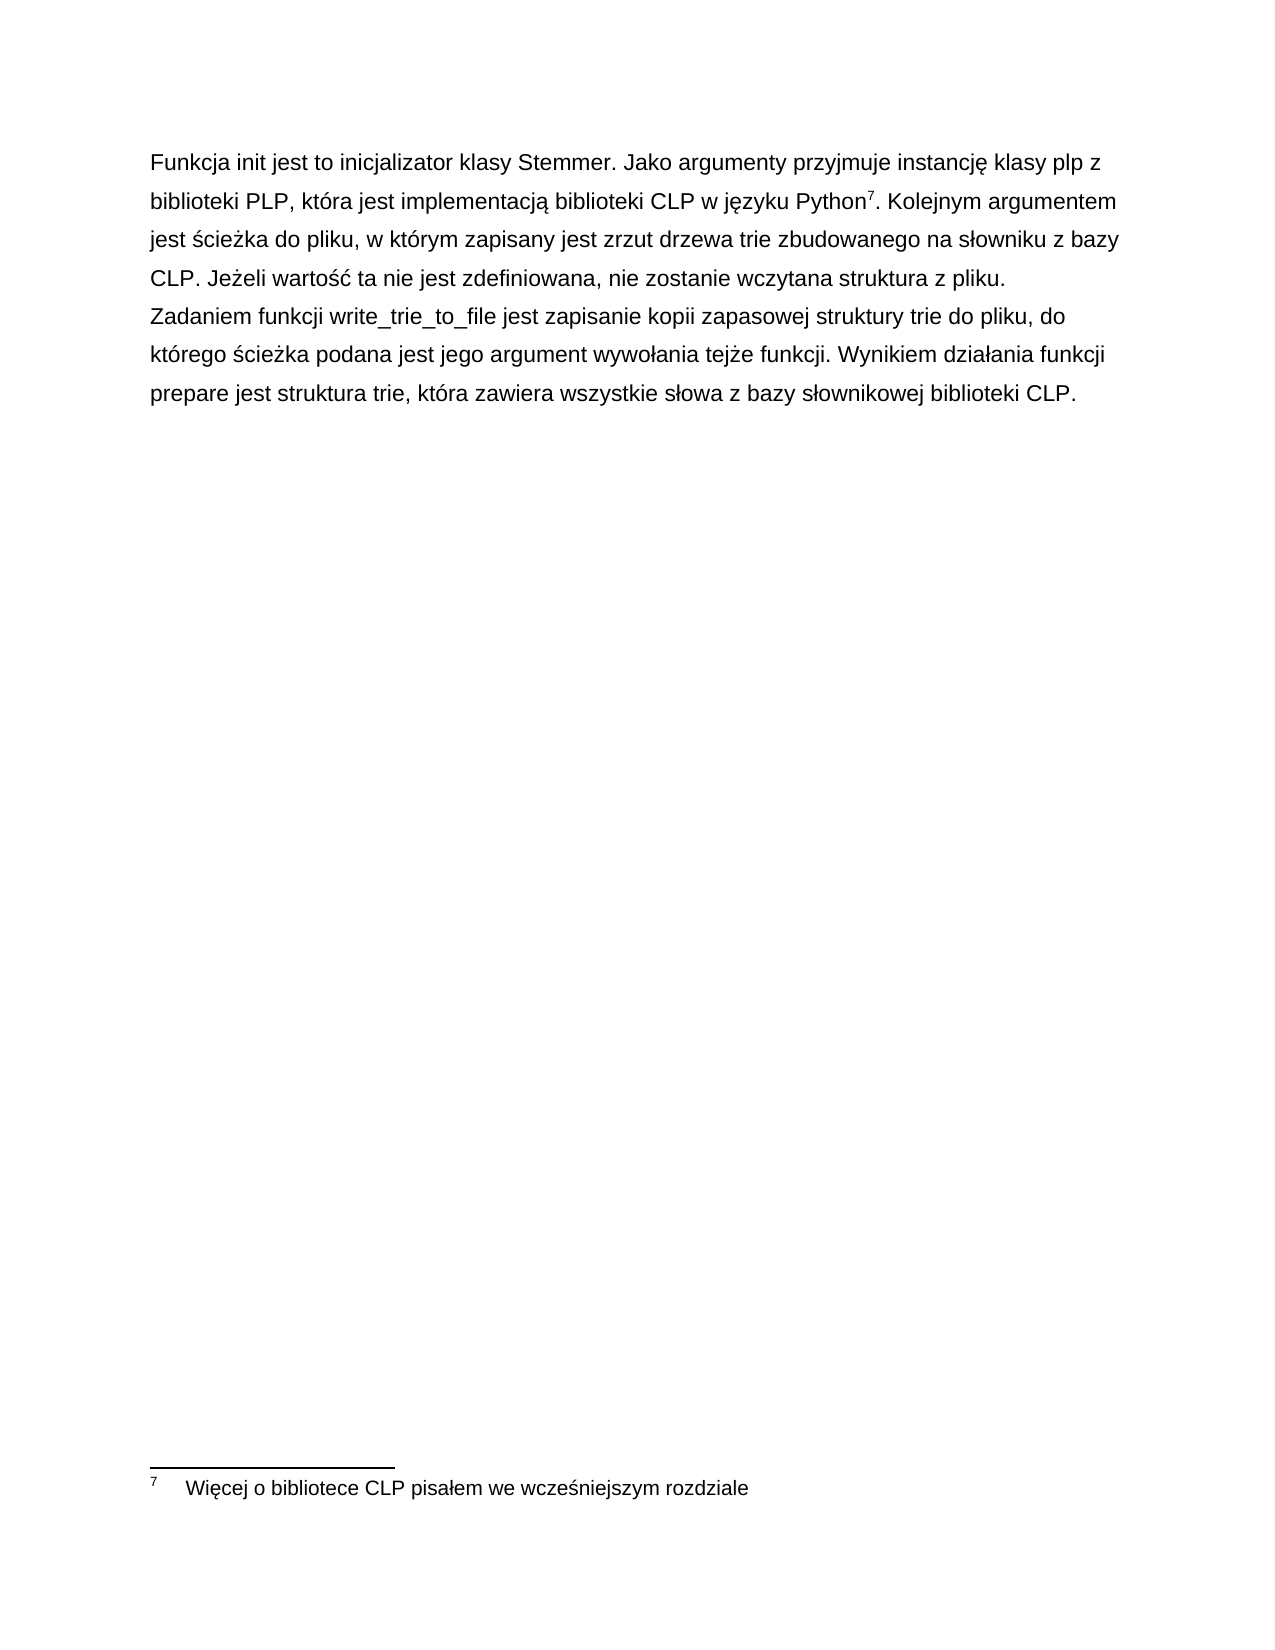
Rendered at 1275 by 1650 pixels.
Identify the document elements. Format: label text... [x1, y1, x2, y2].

text Więcej o bibliotece CLP pisałem we wcześniejszym rozdziale [150, 1474, 1125, 1500]
text Zadaniem funkcji write_trie_to_file jest zapisanie kopii zapasowej struktury trie do pliku, do którego ścieżka podana jest jego argument wywołania tejże funkcji. Wynikiem działania funkcji prepare jest struktura trie, która zawiera wszystkie słowa z bazy słownikowej biblioteki CLP. [150, 304, 1125, 406]
text Funkcja init jest to inicjalizator klasy Stemmer. Jako argumenty przyjmuje instancję klasy plp z biblioteki PLP, która jest implementacją biblioteki CLP w języku Python. Kolejnym argumentem jest ścieżka do pliku, w którym zapisany jest zrzut drzewa trie zbudowanego na słowniku z bazy CLP. Jeżeli wartość ta nie jest zdefiniowana, nie zostanie wczytana struktura z pliku. [150, 150, 1125, 291]
